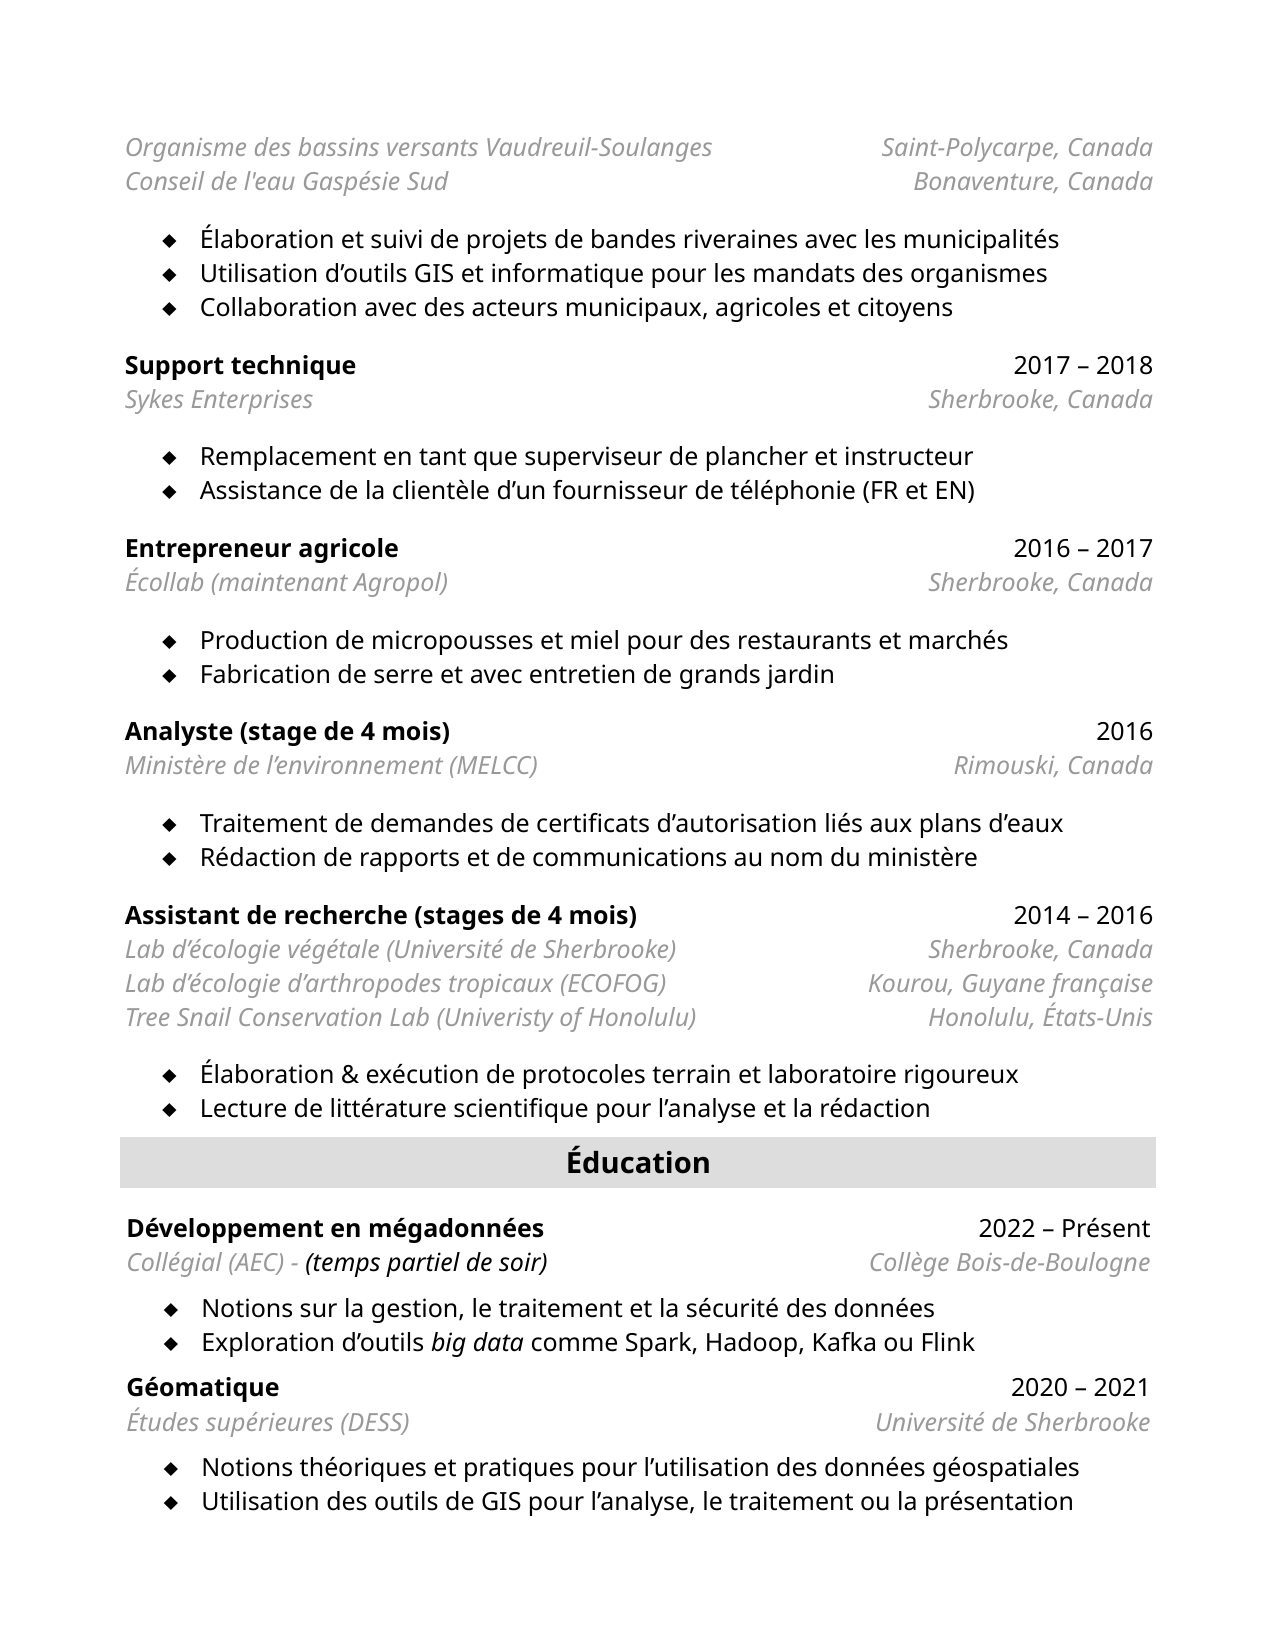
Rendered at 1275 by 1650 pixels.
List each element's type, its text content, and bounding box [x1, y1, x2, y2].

table_cell 2016 – 2017 Sherbrooke, Canada [816, 519, 1165, 611]
table_cell 2016 Rimouski, Canada [816, 702, 1165, 794]
table_cell Organisme des bassins versants Vaudreuil-Soulanges Conseil de l'eau Gaspésie Sud [113, 118, 816, 210]
table_cell Notions théoriques et pratiques pour l’utilisation des données géospatiales Utilisation des outils de GIS pour l’analyse, le traitement ou la présentation [120, 1444, 1156, 1523]
table_cell 2014 – 2016 Sherbrooke, Canada Kourou, Guyane française Honolulu, États-Unis [816, 886, 1165, 1045]
table_cell Remplacement en tant que superviseur de plancher et instructeur Assistance de la clientèle d’un fournisseur de téléphonie (FR et EN) [113, 427, 1165, 519]
table_cell Support technique Sykes Enterprises [113, 336, 816, 427]
table_cell 2022 – Présent Collège Bois-de-Boulogne­ [638, 1188, 1156, 1285]
table_cell Saint-Polycarpe, Canada Bonaventure, Canada [816, 118, 1165, 210]
table_header Éducation [120, 1137, 1156, 1188]
table_cell Entrepreneur agricole Écollab (maintenant Agropol) [113, 519, 816, 611]
table_cell Analyste (stage de 4 mois) Ministère de l’environnement (MELCC) [113, 702, 816, 794]
table_cell Développement en mégadonnées Collégial (AEC) - (temps partiel de soir) [120, 1188, 637, 1285]
table_cell 2017 – 2018 Sherbrooke, Canada [816, 336, 1165, 427]
table_cell Géomatique Études supérieures (DESS) [120, 1364, 637, 1444]
table_cell Notions sur la gestion, le traitement et la sécurité des données Exploration d’outils big data comme Spark, Hadoop, Kafka ou Flink [120, 1285, 1156, 1364]
table_cell Élaboration et suivi de projets de bandes riveraines avec les municipalités Utilisation d’outils GIS et informatique pour les mandats des organismes Collaboration avec des acteurs municipaux, agricoles et citoyens [113, 210, 1165, 336]
table_cell Production de micropousses et miel pour des restaurants et marchés Fabrication de serre et avec entretien de grands jardin [113, 611, 1165, 702]
table_cell Assistant de recherche (stages de 4 mois) Lab d’écologie végétale (Université de Sherbrooke) Lab d’écologie d’arthropodes tropicaux (ECOFOG) Tree Snail Conservation Lab (Univeristy of Honolulu) [113, 886, 816, 1045]
table_cell Traitement de demandes de certificats d’autorisation liés aux plans d’eaux Rédaction de rapports et de communications au nom du ministère [113, 794, 1165, 886]
table_cell 2020 – 2021 Université de Sherbrooke [638, 1364, 1156, 1444]
table_cell Élaboration & exécution de protocoles terrain et laboratoire rigoureux Lecture de littérature scientifique pour l’analyse et la rédaction [113, 1045, 1165, 1137]
